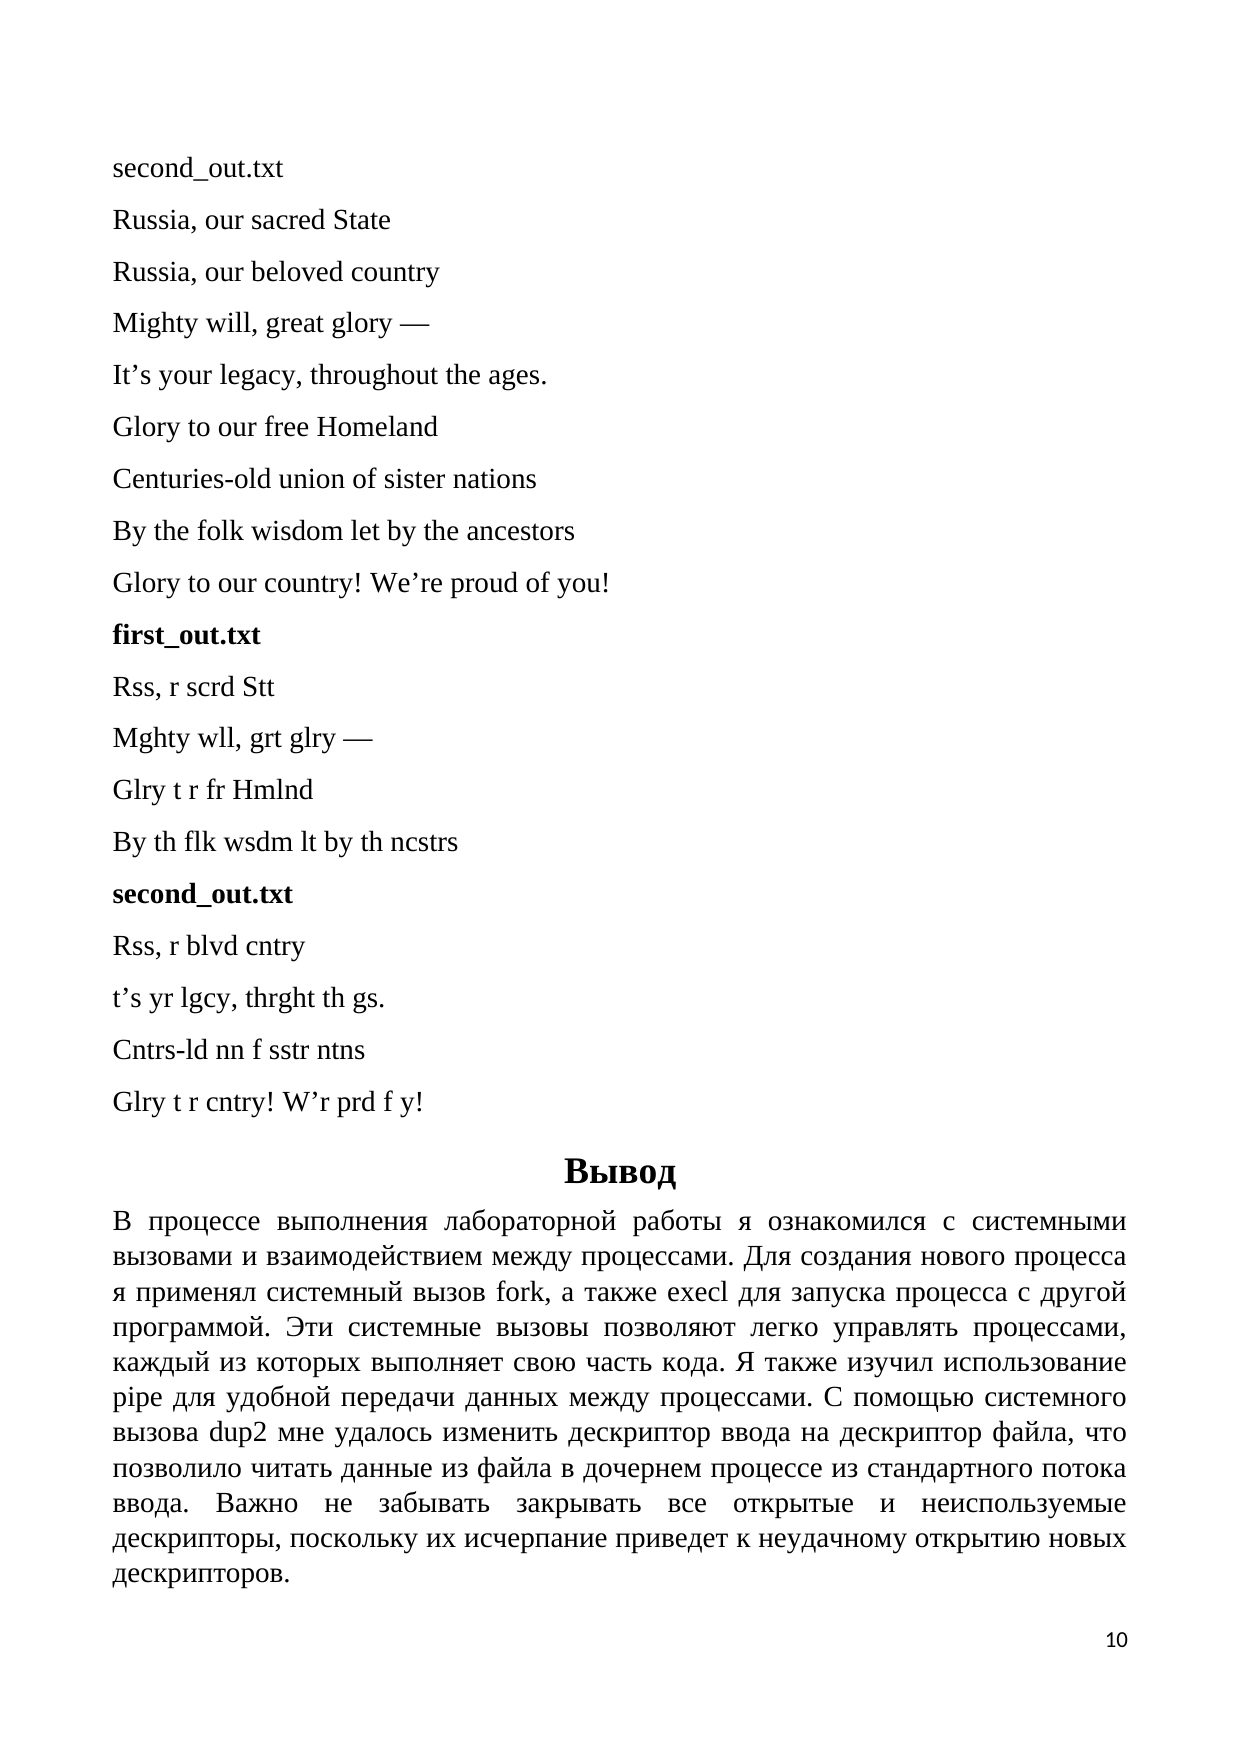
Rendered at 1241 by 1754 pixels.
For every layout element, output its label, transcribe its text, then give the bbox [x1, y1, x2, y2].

text Russia, our sacred State [112, 202, 1128, 235]
text Cntrs-ld nn f sstr ntns [112, 1032, 1128, 1065]
text Rss, r scrd Stt [112, 669, 1128, 702]
text t’s yr lgcy, thrght th gs. [112, 980, 1128, 1013]
text first_out.txt [112, 617, 1128, 650]
text Mighty will, great glory — [112, 306, 1128, 339]
subtitle Вывод [112, 1148, 1128, 1192]
text By the folk wisdom let by the ancestors [112, 513, 1128, 547]
text В процессе выполнения лабораторной работы я ознакомился с системными вызовами и взаимодействием между процессами. Для создания нового процесса я применял системный вызов fork, а также execl для запуска процесса с другой программой. Эти системные вызовы позволяют легко управлять процессами, каждый из которых выполняет свою часть кода. Я также изучил использование pipe для удобной передачи данных между процессами. С помощью системного вызова dup2 мне удалось изменить дескриптор ввода на дескриптор файла, что позволило читать данные из файла в дочернем процессе из стандартного потока ввода. Важно не забывать закрывать все открытые и неиспользуемые дескрипторы, поскольку их исчерпание приведет к неудачному открытию новых дескрипторов. [112, 1203, 1128, 1589]
text It’s your legacy, throughout the ages. [112, 357, 1128, 391]
text Rss, r blvd cntry [112, 928, 1128, 962]
text Mghty wll, grt glry — [112, 721, 1128, 754]
text Glory to our country! We’re proud of you! [112, 565, 1128, 598]
text Centuries-old union of sister nations [112, 461, 1128, 495]
text Glry t r fr Hmlnd [112, 772, 1128, 806]
text Glory to our free Homeland [112, 409, 1128, 443]
text By th flk wsdm lt by th ncstrs [112, 824, 1128, 858]
text Russia, our beloved country [112, 254, 1128, 287]
text second_out.txt [112, 150, 1128, 183]
text Glry t r cntry! W’r prd f y! [112, 1084, 1128, 1117]
text second_out.txt [112, 876, 1128, 910]
